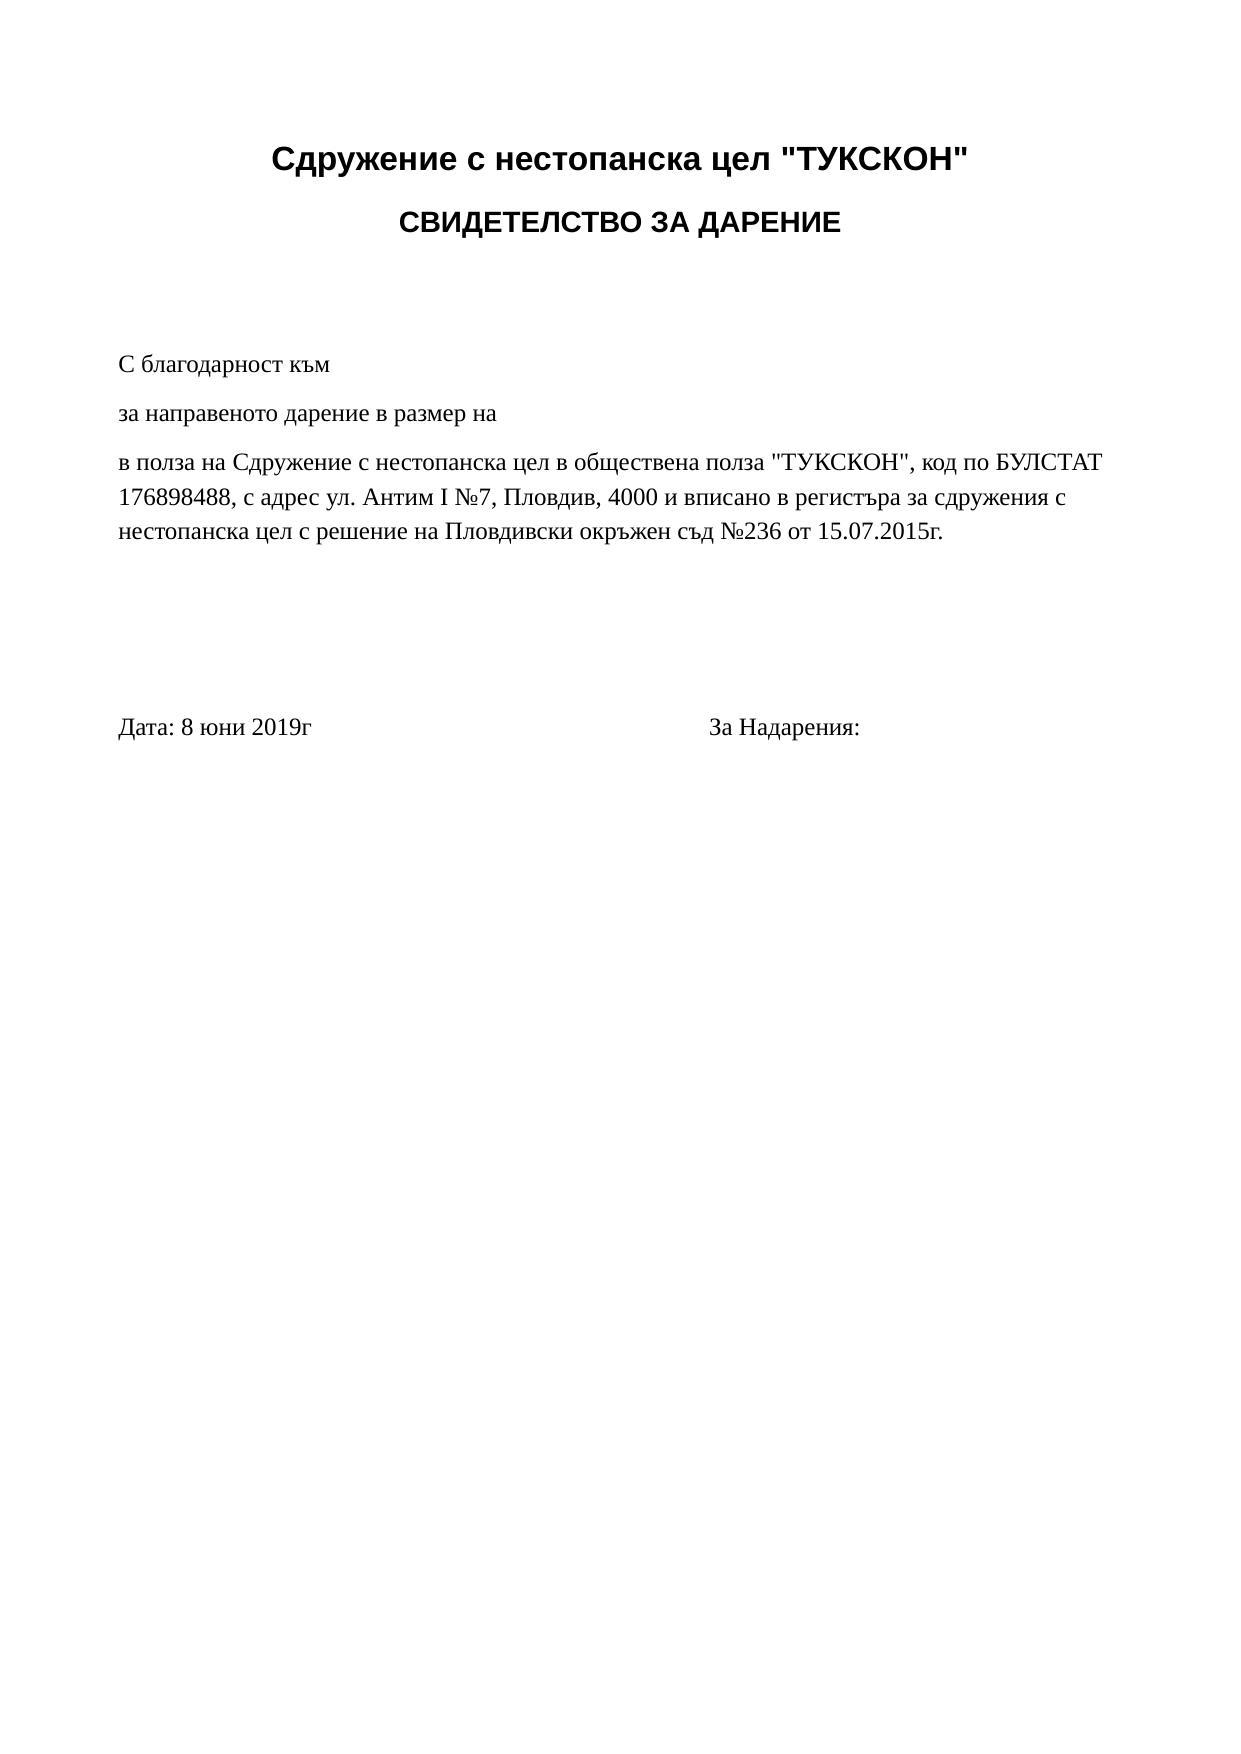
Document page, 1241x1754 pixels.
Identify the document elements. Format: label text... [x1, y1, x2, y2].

subtitle Сдружение с нестопанска цел "ТУКСКОН" [118, 139, 1122, 178]
text в полза на Сдружение с нестопанска цел в обществена полза "ТУКСКОН", код по БУЛСТАТ 176898488, с адрес ул. Антим I №7, Пловдив, 4000 и вписано в регистъра за сдружения с нестопанска цел с решение на Пловдивски окръжен съд №236 от 15.07.2015г. [118, 447, 1122, 545]
text за направеното дарение в размер на [118, 398, 1122, 427]
text Дата: 8 юни 2019г За Надарения: [118, 712, 1122, 741]
text С благодарност към [118, 349, 1122, 378]
subtitle СВИДЕТЕЛСТВО ЗА ДАРЕНИЕ [118, 205, 1122, 238]
